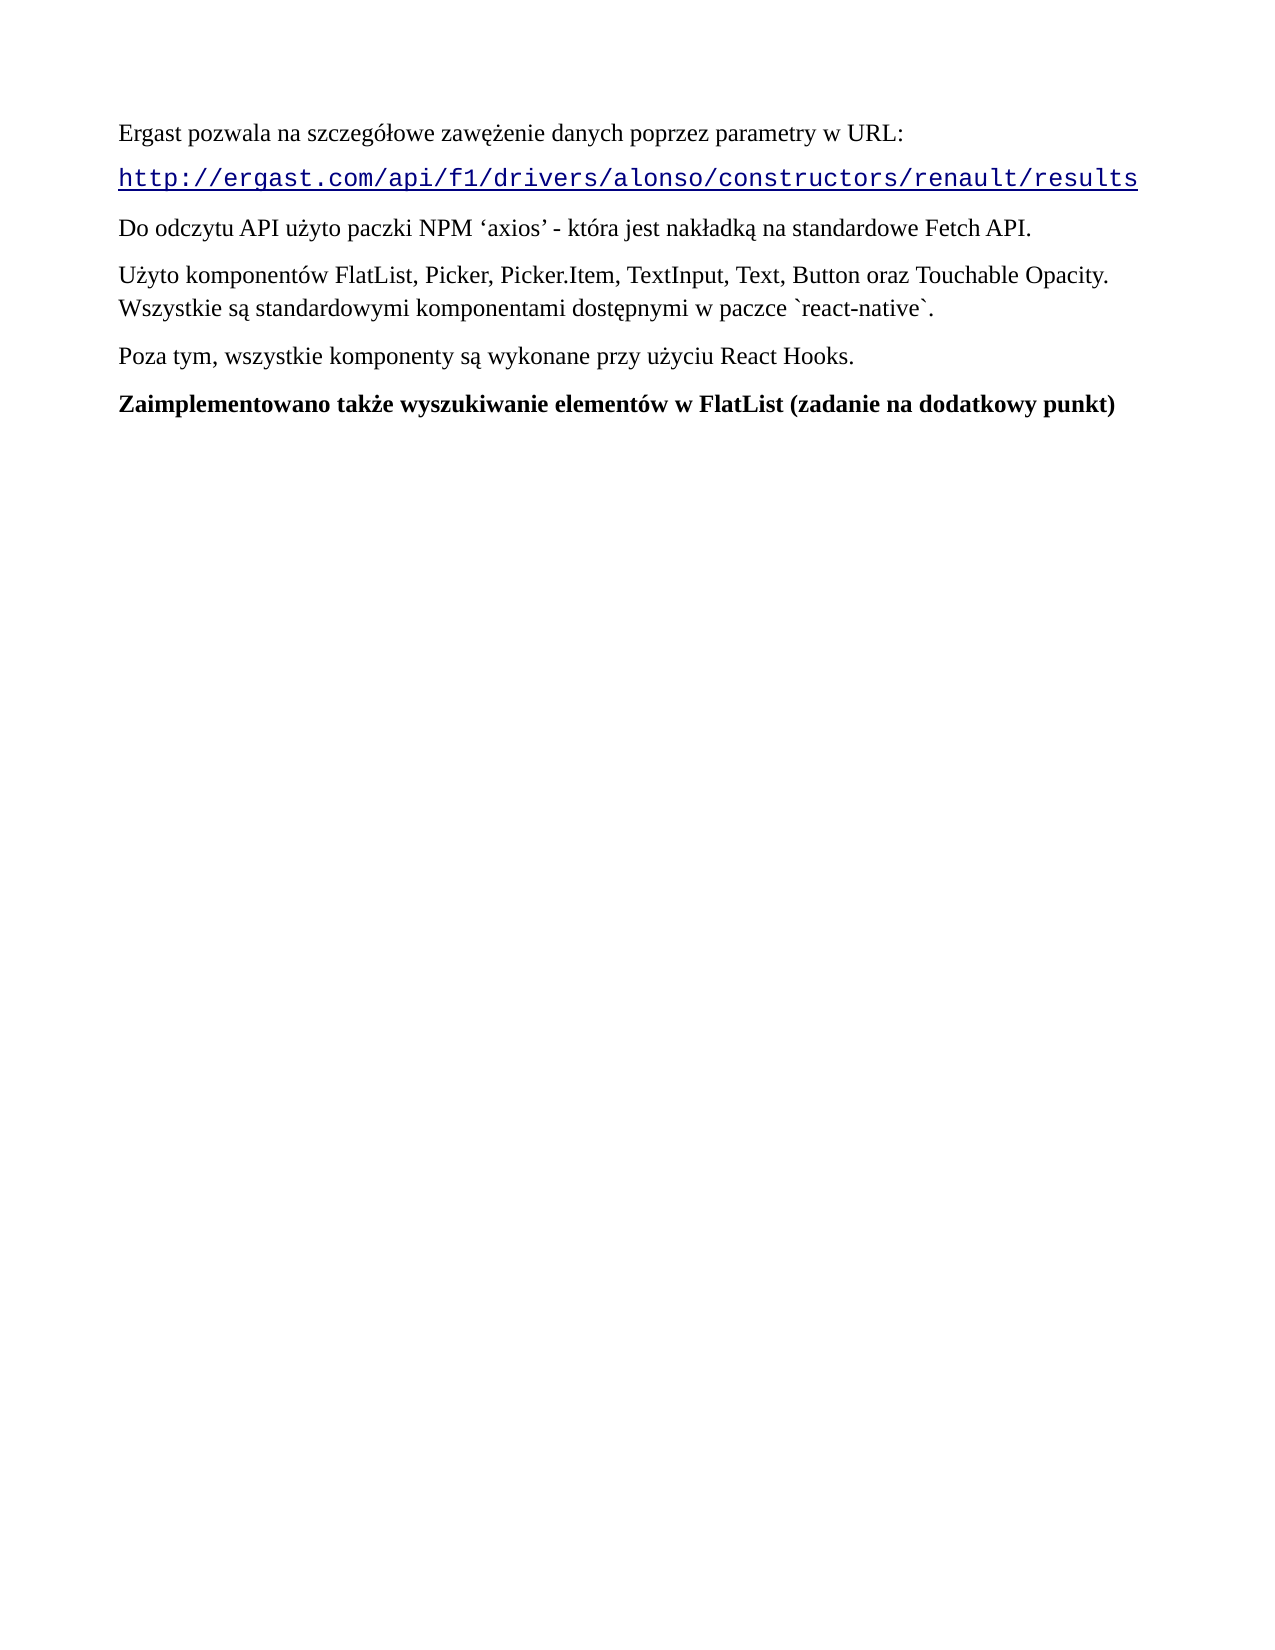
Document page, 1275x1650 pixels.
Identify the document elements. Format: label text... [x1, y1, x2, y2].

text Zaimplementowano także wyszukiwanie elementów w FlatList (zadanie na dodatkowy punkt) [118, 389, 1157, 417]
text Do odczytu API użyto paczki NPM ‘axios’ - która jest nakładką na standardowe Fetch API. [118, 213, 1157, 242]
text http://ergast.com/api/f1/drivers/alonso/constructors/renault/results [118, 166, 1157, 194]
text Użyto komponentów FlatList, Picker, Picker.Item, TextInput, Text, Button oraz Touchable Opacity. Wszystkie są standardowymi komponentami dostępnymi w paczce `react-native`. [118, 260, 1157, 322]
text Poza tym, wszystkie komponenty są wykonane przy użyciu React Hooks. [118, 341, 1157, 370]
text Ergast pozwala na szczegółowe zawężenie danych poprzez parametry w URL: [118, 118, 1157, 147]
